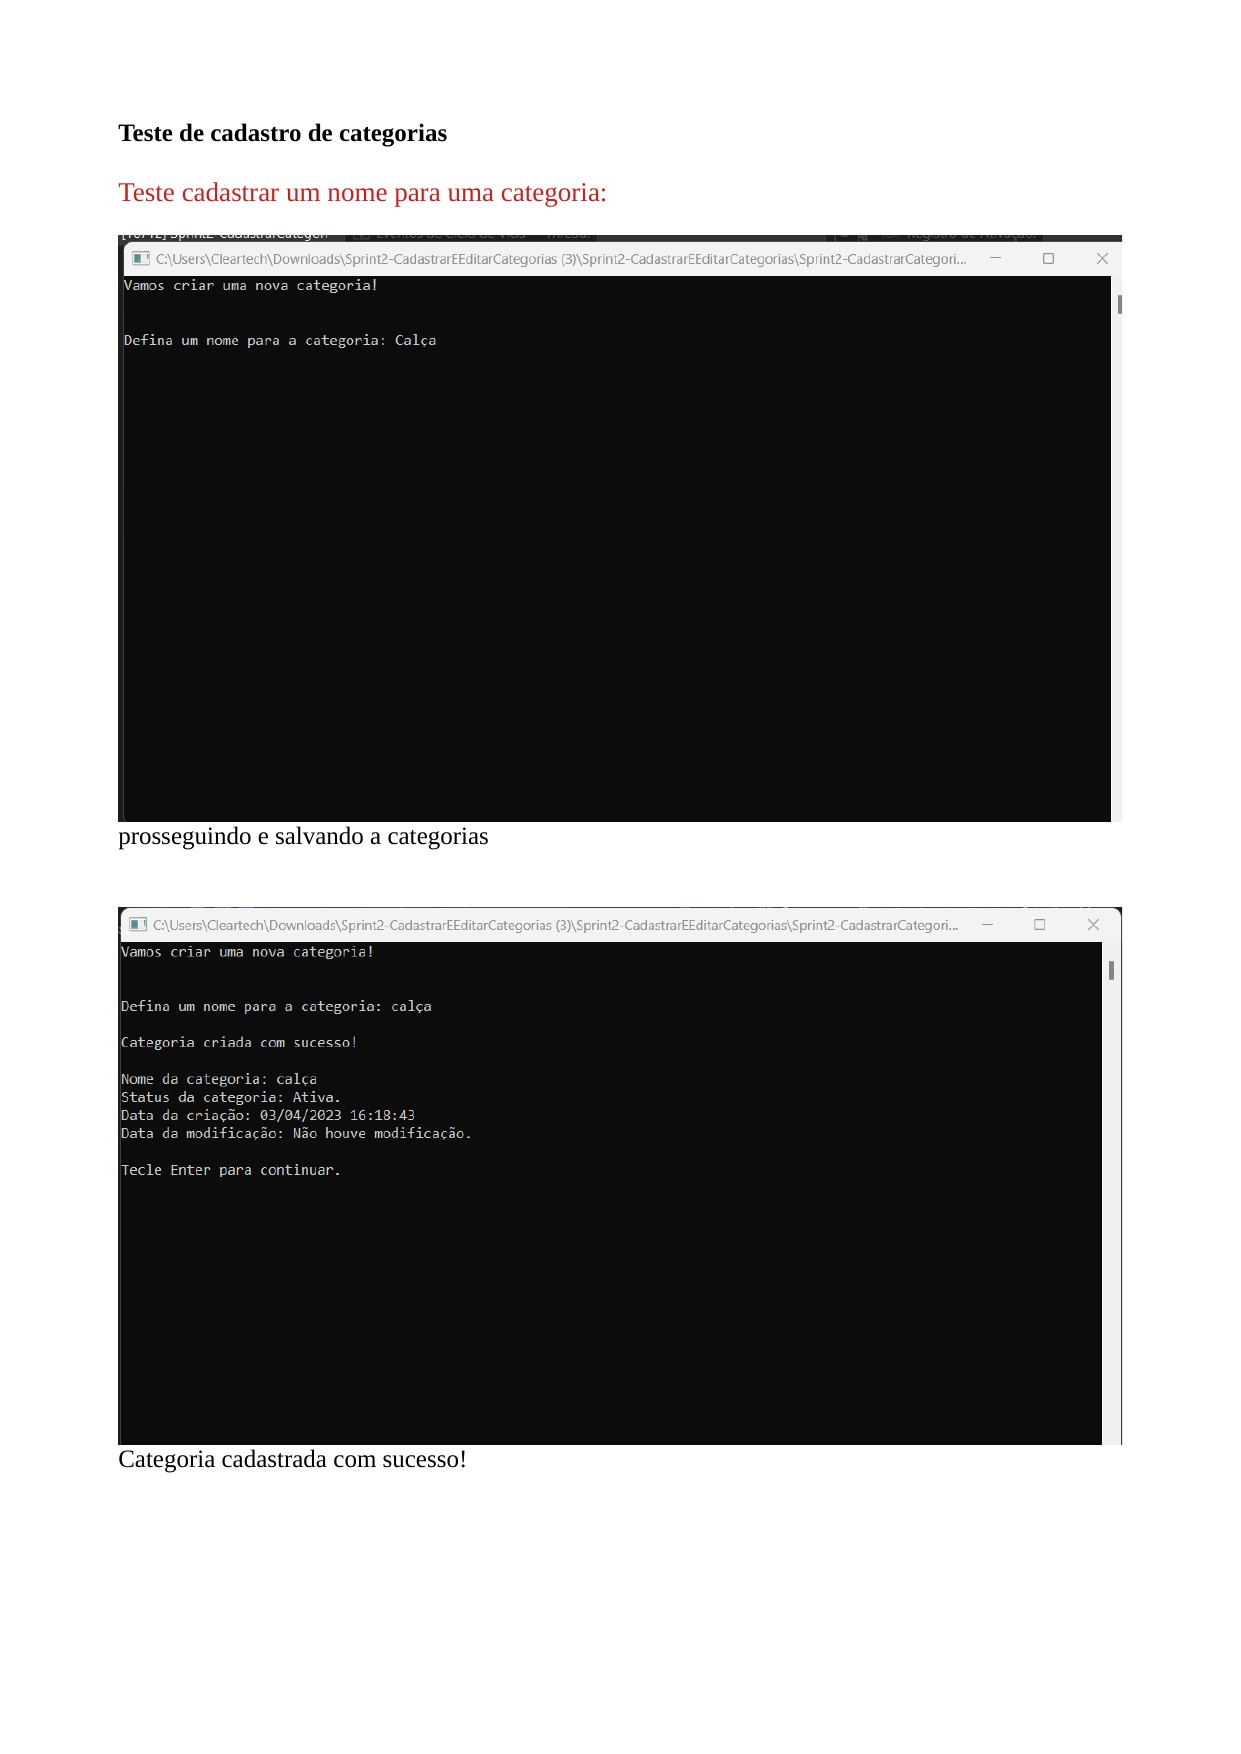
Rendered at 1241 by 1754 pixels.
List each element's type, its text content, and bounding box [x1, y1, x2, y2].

picture [118, 907, 1123, 1445]
text Teste de cadastro de categorias [118, 118, 1122, 147]
picture [118, 235, 1123, 822]
text Teste cadastrar um nome para uma categoria: [118, 176, 1122, 207]
text prosseguindo e salvando a categorias [118, 822, 1122, 850]
text Categoria cadastrada com sucesso! [118, 1445, 1122, 1473]
